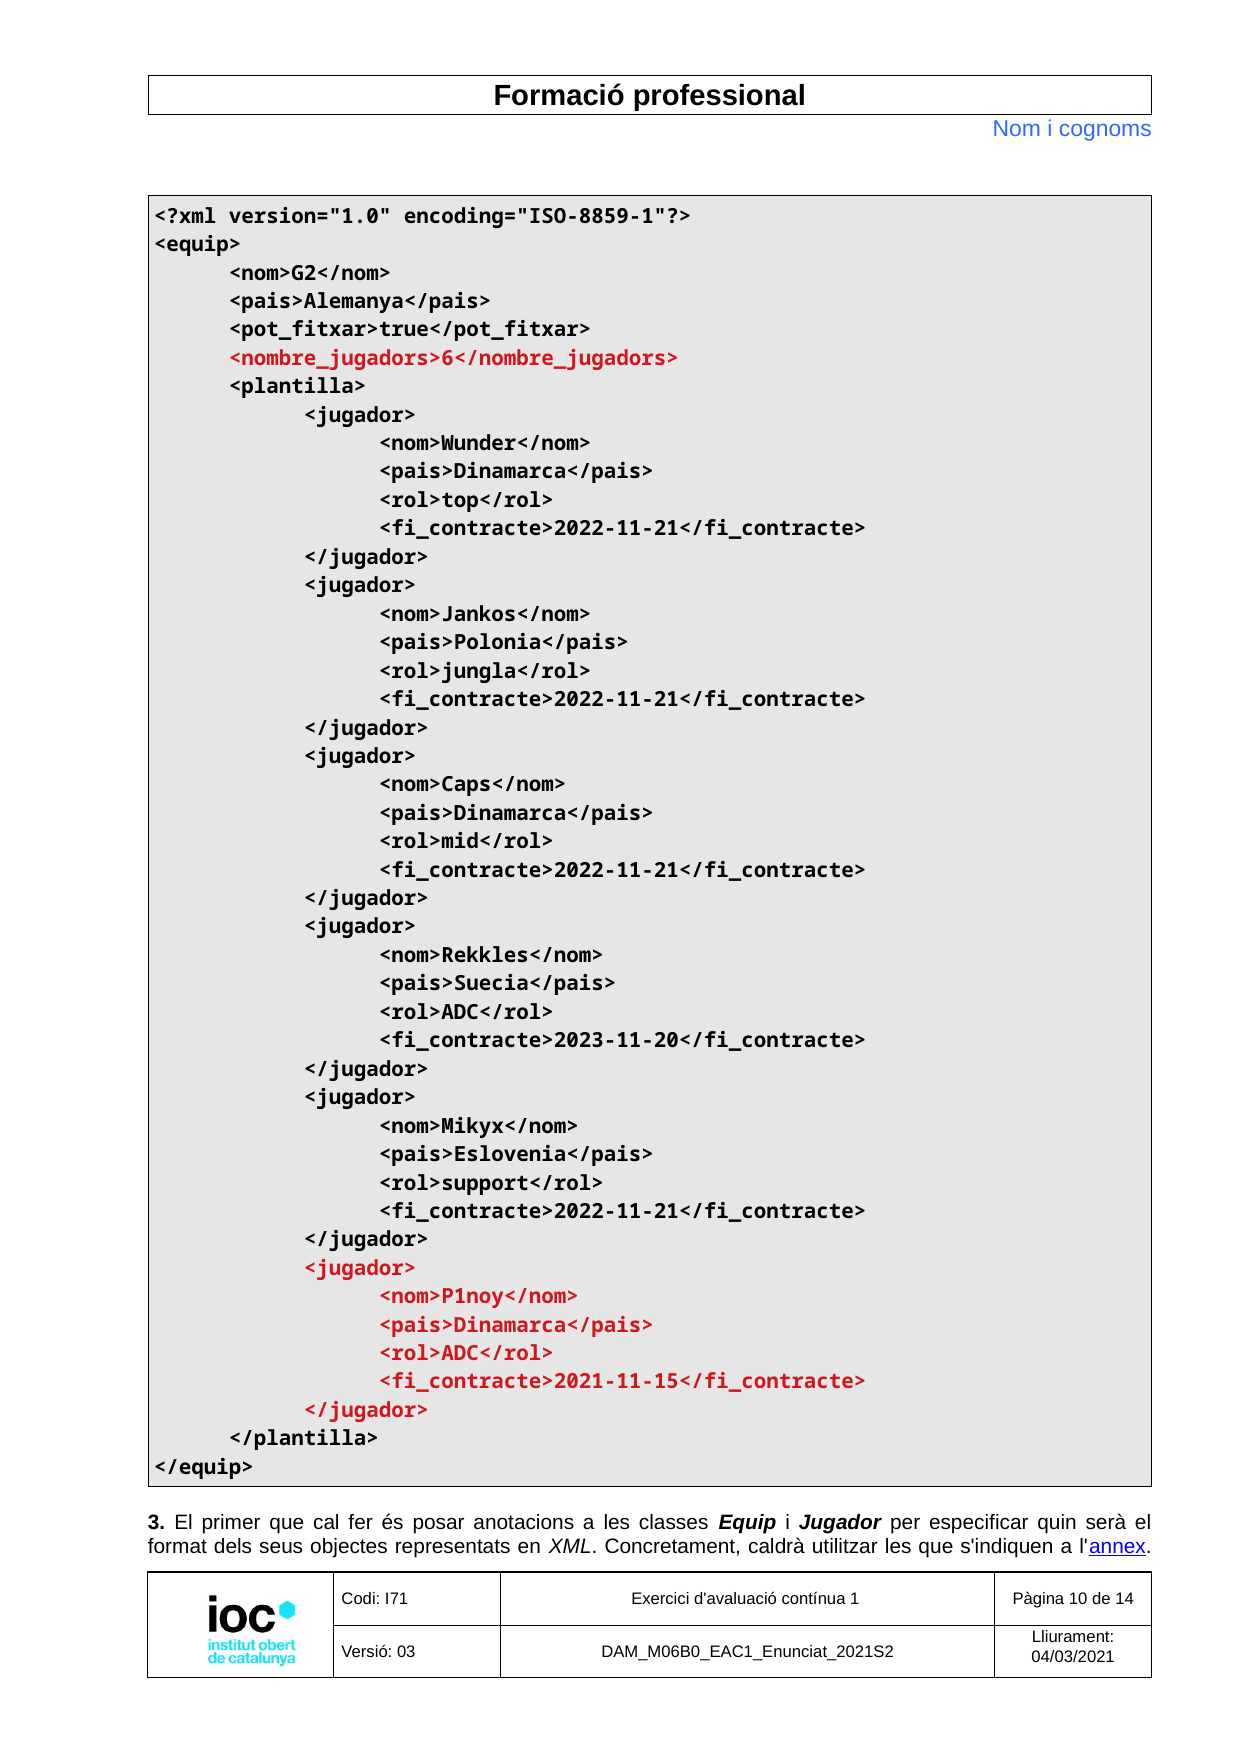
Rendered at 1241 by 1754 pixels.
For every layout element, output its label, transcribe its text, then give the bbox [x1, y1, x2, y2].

table_header <?xml version="1.0" encoding="ISO-8859-1"?> <equip> <nom>G2</nom> <pais>Alemanya</pais> <pot_fitxar>true</pot_fitxar> <nombre_jugadors>6</nombre_jugadors> <plantilla> <jugador> <nom>Wunder</nom> <pais>Dinamarca</pais> <rol>top</rol> <fi_contracte>2022-11-21</fi_contracte> </jugador> <jugador> <nom>Jankos</nom> <pais>Polonia</pais> <rol>jungla</rol> <fi_contracte>2022-11-21</fi_contracte> </jugador> <jugador> <nom>Caps</nom> <pais>Dinamarca</pais> <rol>mid</rol> <fi_contracte>2022-11-21</fi_contracte> </jugador> <jugador> <nom>Rekkles</nom> <pais>Suecia</pais> <rol>ADC</rol> <fi_contracte>2023-11-20</fi_contracte> </jugador> <jugador> <nom>Mikyx</nom> <pais>Eslovenia</pais> <rol>support</rol> <fi_contracte>2022-11-21</fi_contracte> </jugador> <jugador> <nom>P1noy</nom> <pais>Dinamarca</pais> <rol>ADC</rol> <fi_contracte>2021-11-15</fi_contracte> </jugador> </plantilla> </equip> [149, 196, 1151, 1486]
picture [195, 1581, 309, 1677]
text 3. El primer que cal fer és posar anotacions a les classes Equip i Jugador per especificar quin serà el format dels seus objectes representats en XML. Concretament, caldrà utilitzar les que s'indiquen a l'annex. [148, 1510, 1151, 1558]
